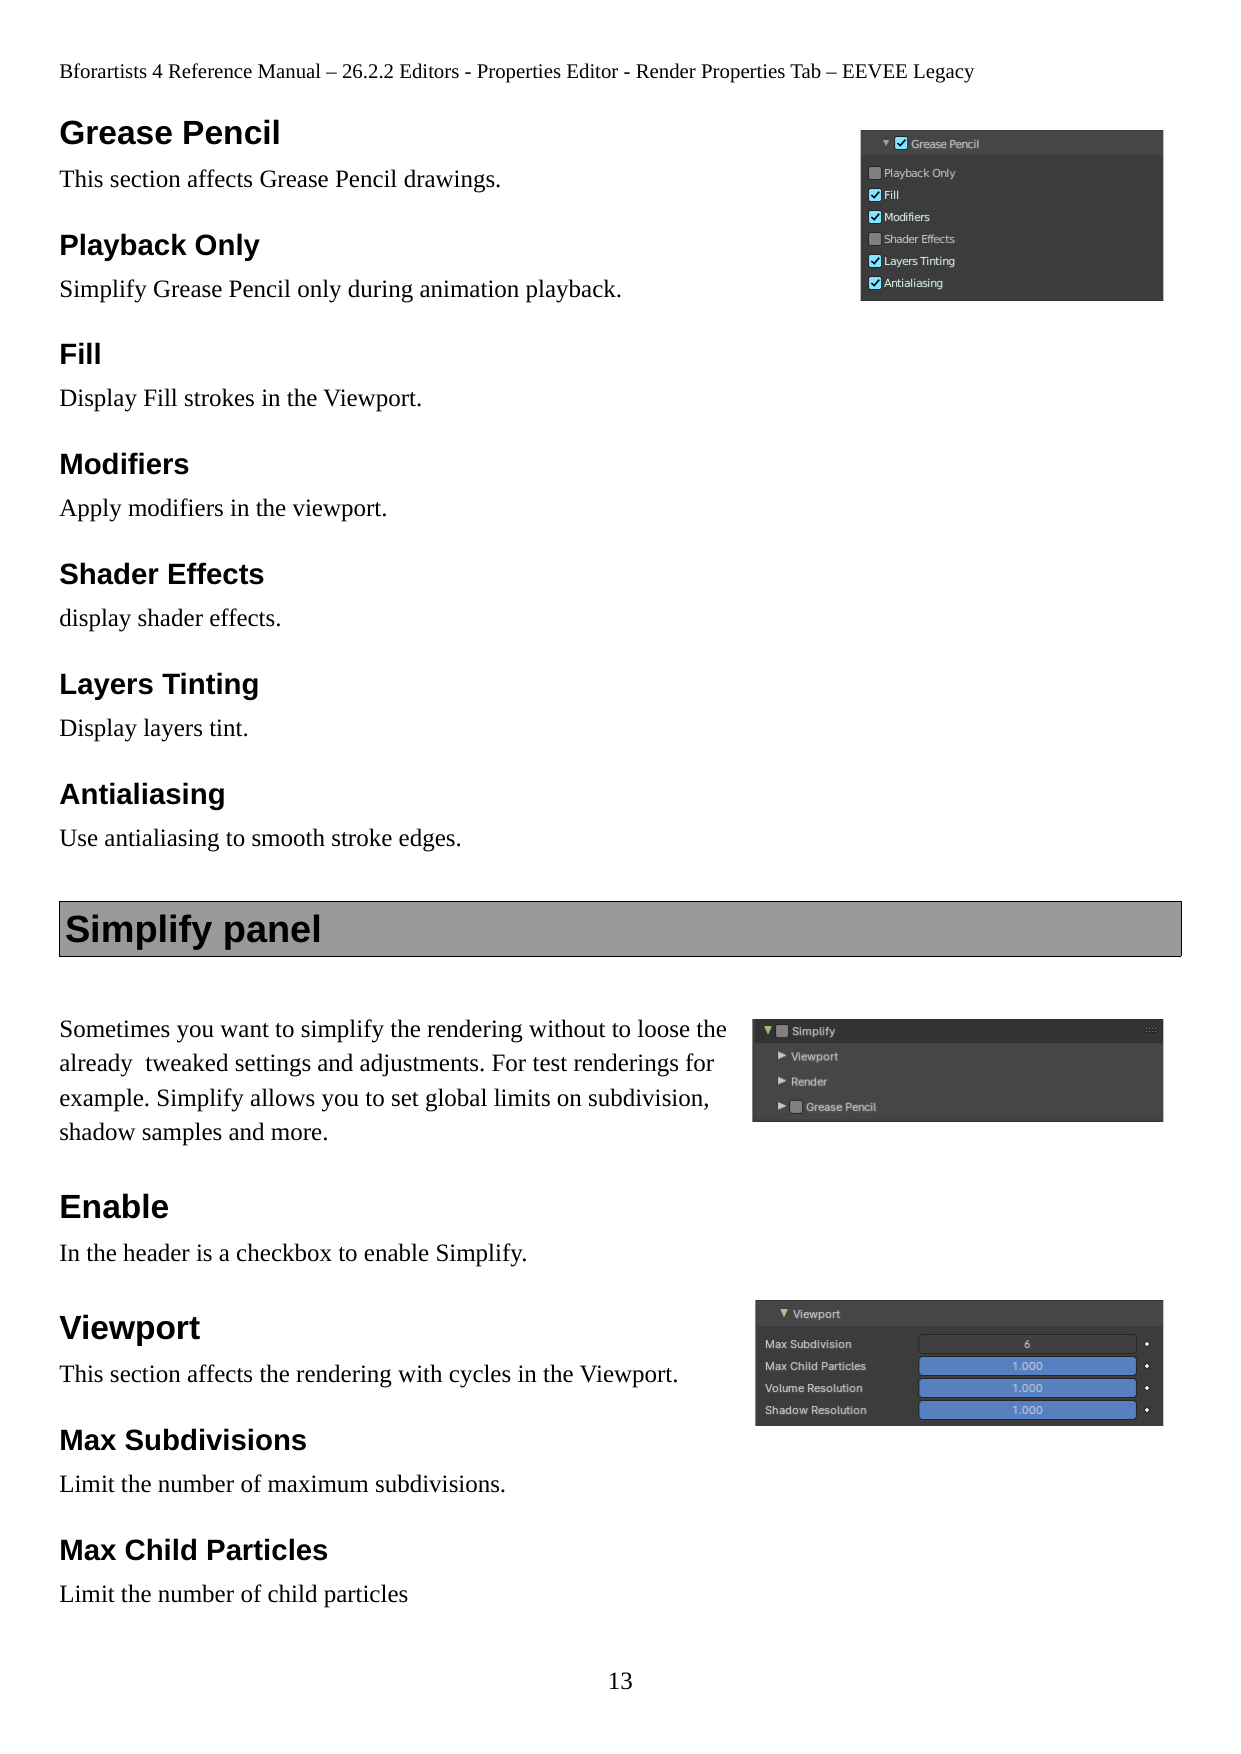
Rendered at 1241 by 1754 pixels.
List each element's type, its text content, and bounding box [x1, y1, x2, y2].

picture [860, 130, 1164, 301]
subtitle Modifiers [59, 447, 1181, 481]
text Display Fill strokes in the Viewport. [59, 383, 1181, 412]
subtitle Max Subdivisions [59, 1423, 1181, 1457]
text Limit the number of maximum subdivisions. [59, 1469, 1181, 1498]
subtitle Grease Pencil [59, 113, 1181, 151]
text In the header is a checkbox to enable Simplify. [59, 1238, 1181, 1267]
subtitle Fill [59, 337, 1181, 371]
text Apply modifiers in the viewport. [59, 493, 1181, 522]
subtitle Shader Effects [59, 557, 1181, 591]
subtitle [1164, 227, 1181, 261]
picture [752, 1019, 1164, 1122]
subtitle Antialiasing [59, 777, 1181, 811]
text Simplify Grease Pencil only during animation playback. [59, 274, 1181, 302]
text This section affects Grease Pencil drawings. [59, 164, 860, 192]
picture [755, 1300, 1164, 1426]
subtitle [1164, 1308, 1181, 1347]
subtitle Layers Tinting [59, 667, 1181, 701]
subtitle Max Child Particles [59, 1533, 1181, 1567]
subtitle Enable [59, 1187, 1181, 1226]
text Limit the number of child particles [59, 1579, 1181, 1608]
text Display layers tint. [59, 713, 1181, 742]
table_header Simplify panel [60, 902, 1181, 956]
text Sometimes you want to simplify the rendering without to loose the already tweaked settings and adjustments. For test renderings for example. Simplify allows you to set global limits on subdivision, shadow samples and more. [59, 1014, 1181, 1146]
text Use antialiasing to smooth stroke edges. [59, 823, 1181, 852]
text display shader effects. [59, 603, 1181, 632]
subtitle Viewport [59, 1308, 755, 1347]
text This section affects the rendering with cycles in the Viewport. [59, 1359, 755, 1388]
subtitle Playback Only [59, 227, 860, 261]
